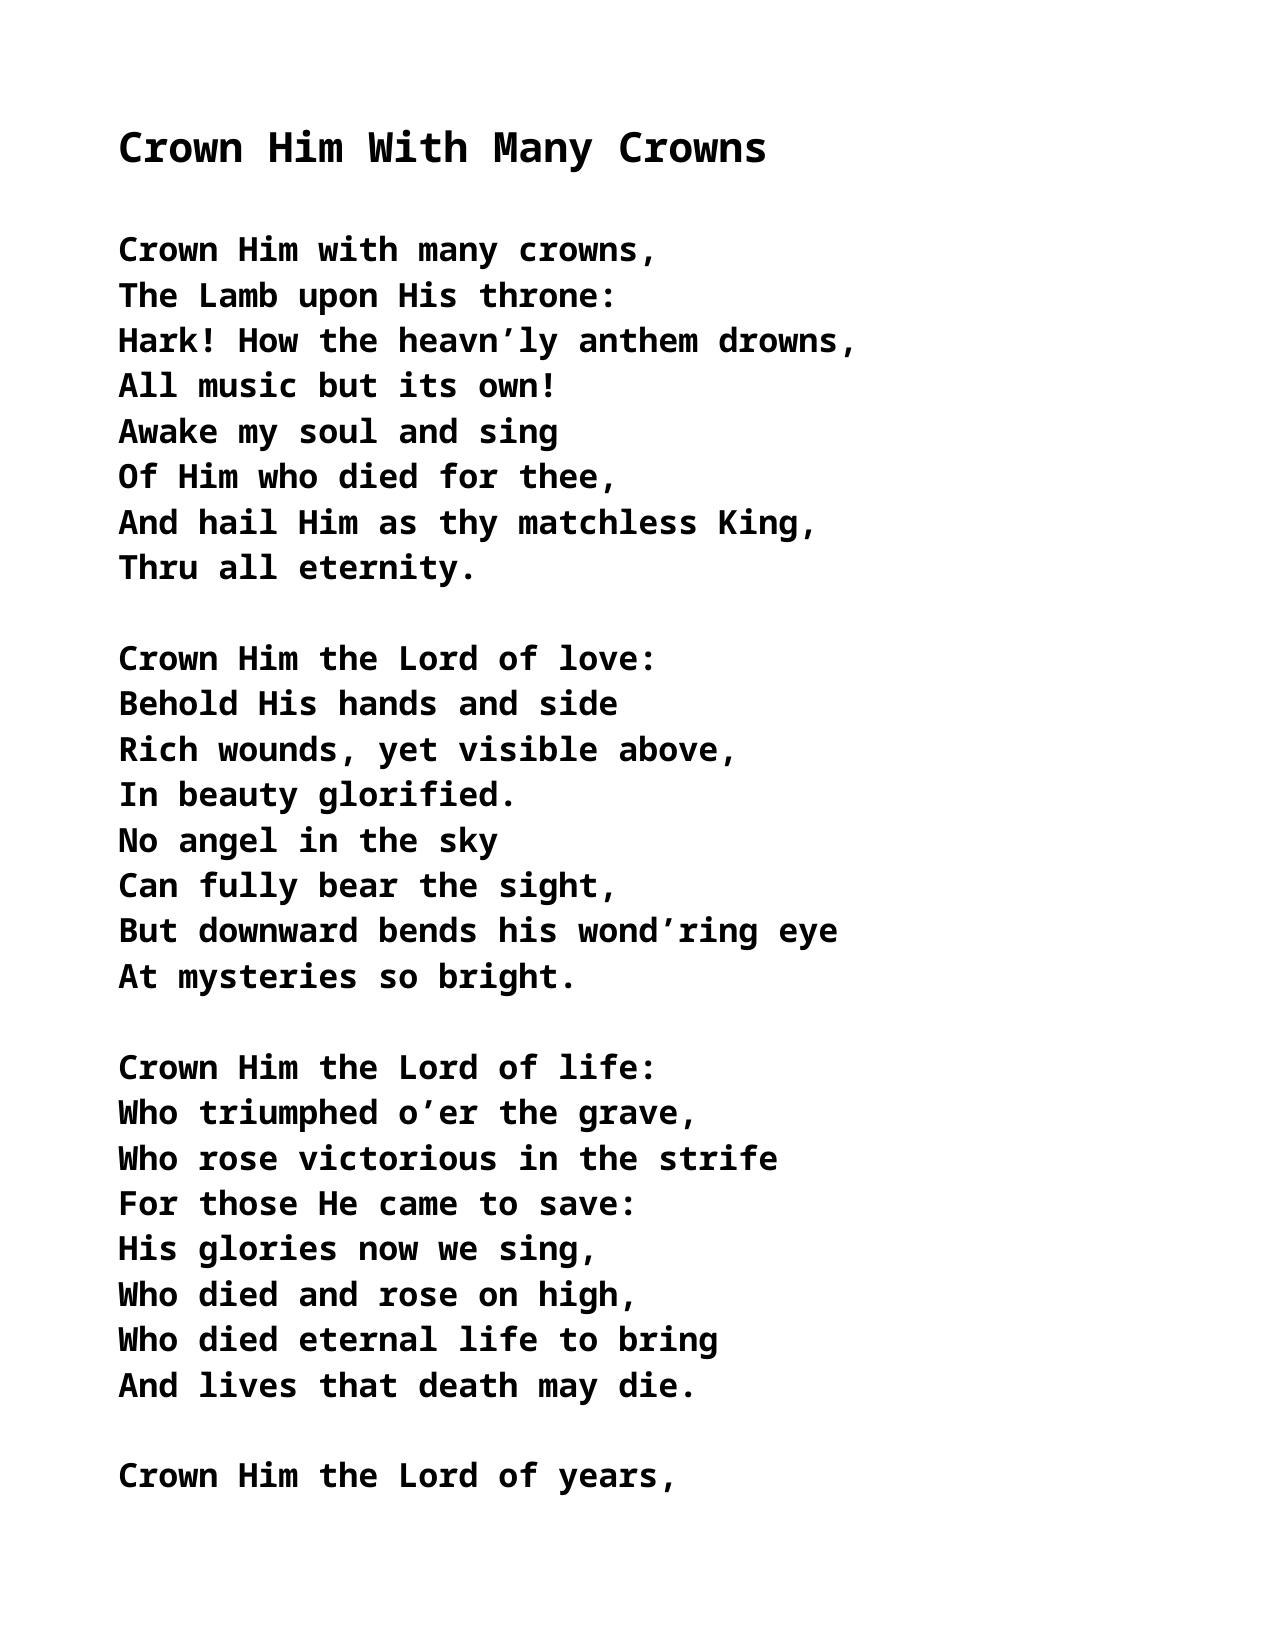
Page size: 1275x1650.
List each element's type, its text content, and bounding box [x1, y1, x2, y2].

text Who died eternal life to bring [118, 1316, 1157, 1361]
text The Lamb upon His throne: [118, 271, 1157, 317]
text Thru all eternity. [118, 544, 1157, 589]
text All music but its own! [118, 362, 1157, 408]
text In beauty glorified. [118, 771, 1157, 816]
text Who died and rose on high, [118, 1271, 1157, 1316]
text Crown Him with many crowns, [118, 226, 1157, 271]
text But downward bends his wond’ring eye [118, 907, 1157, 953]
text Crown Him the Lord of years, [118, 1452, 1157, 1498]
text Hark! How the heavn’ly anthem drowns, [118, 317, 1157, 362]
text His glories now we sing, [118, 1225, 1157, 1271]
text No angel in the sky [118, 816, 1157, 862]
text Crown Him the Lord of life: [118, 1043, 1157, 1089]
text Who rose victorious in the strife [118, 1134, 1157, 1180]
text At mysteries so bright. [118, 953, 1157, 998]
text Rich wounds, yet visible above, [118, 726, 1157, 771]
text And lives that death may die. [118, 1361, 1157, 1407]
text For those He came to save: [118, 1180, 1157, 1225]
text Can fully bear the sight, [118, 862, 1157, 907]
text Who triumphed o’er the grave, [118, 1089, 1157, 1134]
text Behold His hands and side [118, 680, 1157, 726]
text Awake my soul and sing [118, 408, 1157, 453]
text And hail Him as thy matchless King, [118, 498, 1157, 544]
text Crown Him the Lord of love: [118, 635, 1157, 680]
text Crown Him With Many Crowns [118, 118, 1157, 175]
text Of Him who died for thee, [118, 453, 1157, 498]
